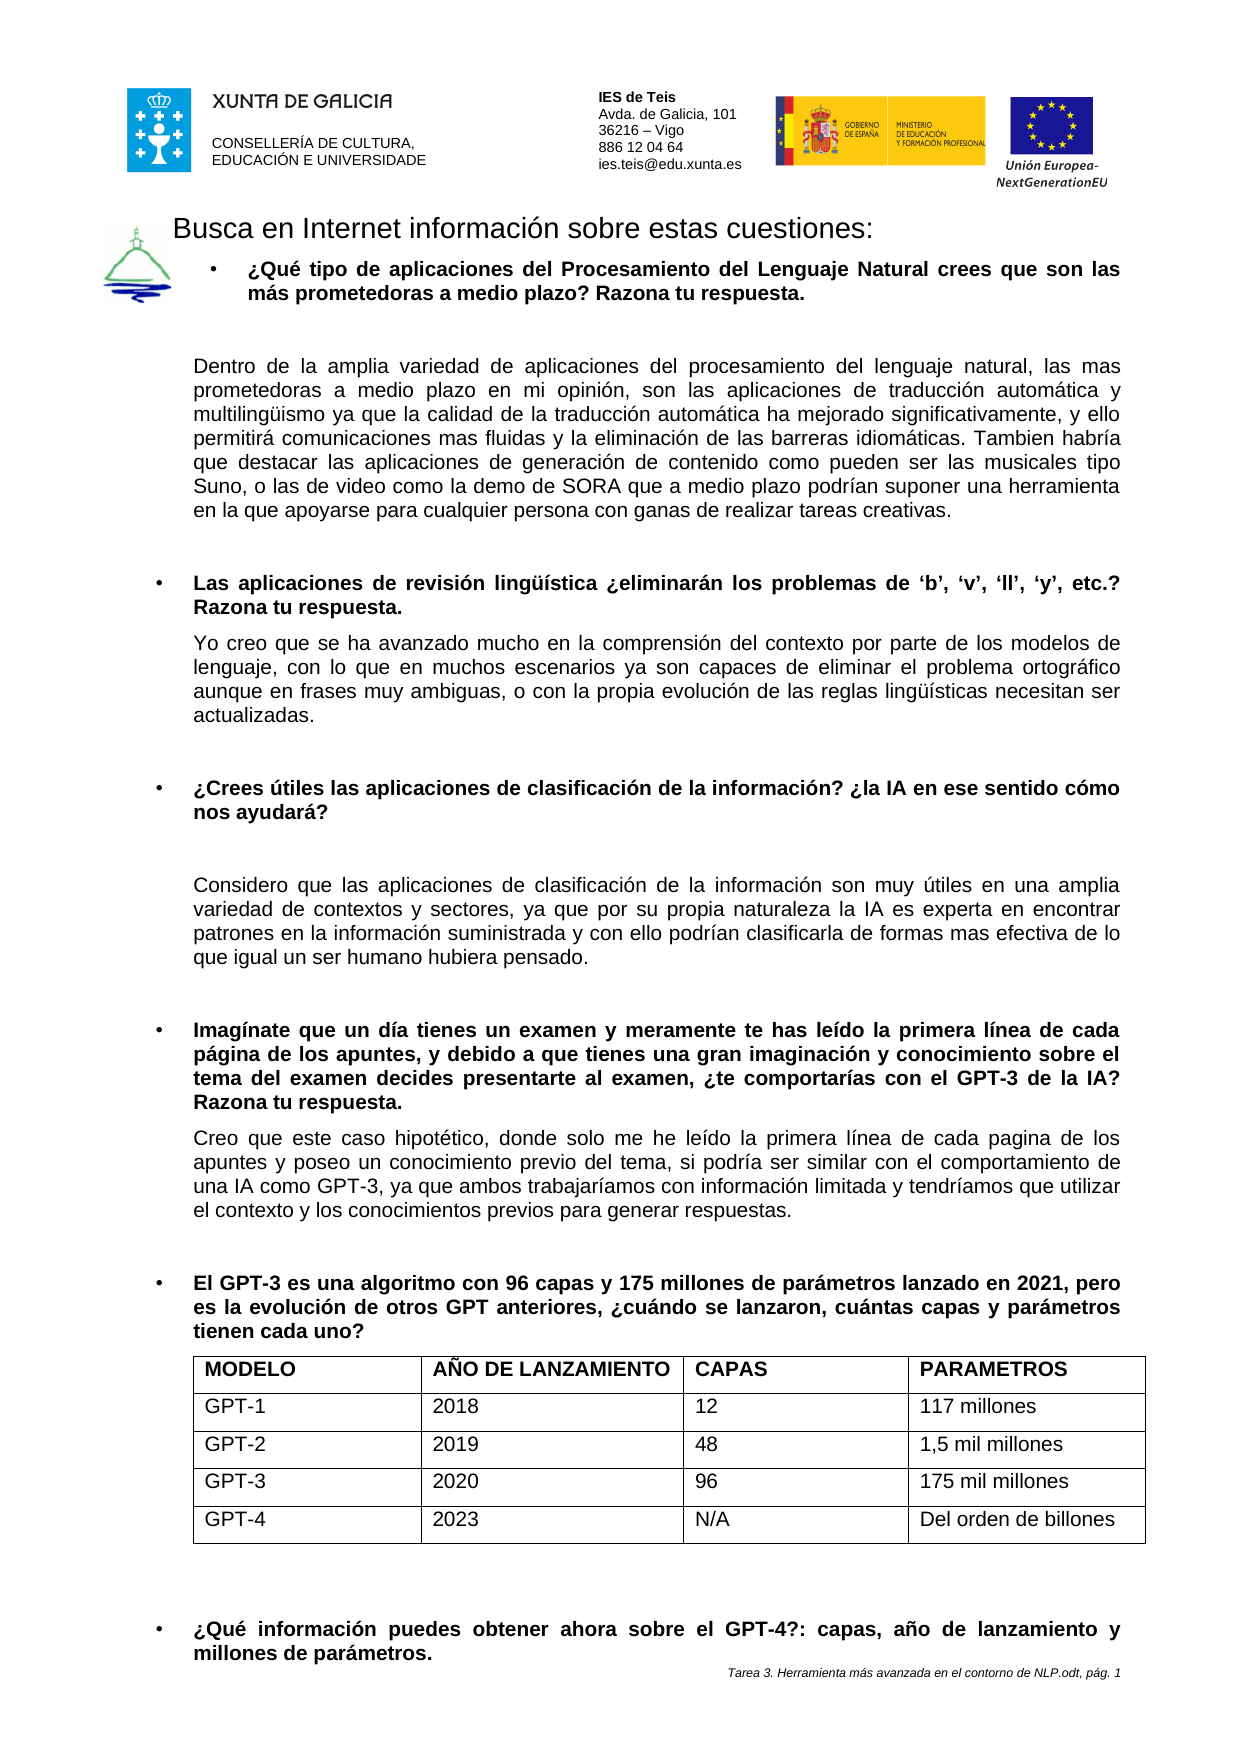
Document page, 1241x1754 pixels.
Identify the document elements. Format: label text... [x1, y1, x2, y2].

table_cell GPT-4 [194, 1507, 421, 1543]
table_cell 2018 [422, 1394, 683, 1431]
text Dentro de la amplia variedad de aplicaciones del procesamiento del lenguaje natural, las mas prometedoras a medio plazo en mi opinión, son las aplicaciones de traducción automática y multilingüismo ya que la calidad de la traducción automática ha mejorado significativamente, y ello permitirá comunicaciones mas fluidas y la eliminación de las barreras idiomáticas. Tambien habría que destacar las aplicaciones de generación de contenido como pueden ser las musicales tipo Suno, o las de video como la demo de SORA que a medio plazo podrían suponer una herramienta en la que apoyarse para cualquier persona con ganas de realizar tareas creativas. [193, 354, 1122, 522]
table_cell 2023 [422, 1507, 683, 1543]
table_header CAPAS [684, 1357, 908, 1393]
text Yo creo que se ha avanzado mucho en la comprensión del contexto por parte de los modelos de lenguaje, con lo que en muchos escenarios ya son capaces de eliminar el problema ortográfico aunque en frases muy ambiguas, o con la propia evolución de las reglas lingüísticas necesitan ser actualizadas. [193, 631, 1122, 727]
table_header PARAMETROS [909, 1357, 1145, 1393]
table_cell 2019 [422, 1432, 683, 1468]
list El GPT-3 es una algoritmo con 96 capas y 175 millones de parámetros lanzado en 2021, pero es la evolución de otros GPT anteriores, ¿cuándo se lanzaron, cuántas capas y parámetros tienen cada uno? [156, 1271, 1122, 1343]
table_cell 12 [684, 1394, 908, 1431]
text Busca en Internet información sobre estas cuestiones: [118, 211, 1122, 244]
table_cell N/A [684, 1507, 908, 1543]
list Las aplicaciones de revisión lingüística ¿eliminarán los problemas de ‘b’, ‘v’, ‘ll’, ‘y’, etc.? Razona tu respuesta. [156, 571, 1122, 619]
table_cell GPT-1 [194, 1394, 421, 1431]
list ¿Qué tipo de aplicaciones del Procesamiento del Lenguaje Natural crees que son las más prometedoras a medio plazo? Razona tu respuesta. [156, 257, 1122, 305]
table_header AÑO DE LANZAMIENTO [422, 1357, 683, 1393]
table_cell 175 mil millones [909, 1469, 1145, 1506]
table_cell 96 [684, 1469, 908, 1506]
table_cell GPT-3 [194, 1469, 421, 1506]
table_cell GPT-2 [194, 1432, 421, 1468]
list ¿Qué información puedes obtener ahora sobre el GPT-4?: capas, año de lanzamiento y millones de parámetros. [156, 1617, 1122, 1665]
list Imagínate que un día tienes un examen y meramente te has leído la primera línea de cada página de los apuntes, y debido a que tienes una gran imaginación y conocimiento sobre el tema del examen decides presentarte al examen, ¿te comportarías con el GPT-3 de la IA? Razona tu respuesta. [156, 1018, 1122, 1114]
table_header MODELO [194, 1357, 421, 1393]
table_cell 117 millones [909, 1394, 1145, 1431]
table_cell 1,5 mil millones [909, 1432, 1145, 1468]
table_cell Del orden de billones [909, 1507, 1145, 1543]
text Considero que las aplicaciones de clasificación de la información son muy útiles en una amplia variedad de contextos y sectores, ya que por su propia naturaleza la IA es experta en encontrar patrones en la información suministrada y con ello podrían clasificarla de formas mas efectiva de lo que igual un ser humano hubiera pensado. [193, 873, 1122, 969]
table_cell 48 [684, 1432, 908, 1468]
text Creo que este caso hipotético, donde solo me he leído la primera línea de cada pagina de los apuntes y poseo un conocimiento previo del tema, si podría ser similar con el comportamiento de una IA como GPT-3, ya que ambos trabajaríamos con información limitada y tendríamos que utilizar el contexto y los conocimientos previos para generar respuestas. [193, 1126, 1122, 1222]
list ¿Crees útiles las aplicaciones de clasificación de la información? ¿la IA en ese sentido cómo nos ayudará? [156, 776, 1122, 824]
table_cell 2020 [422, 1469, 683, 1506]
